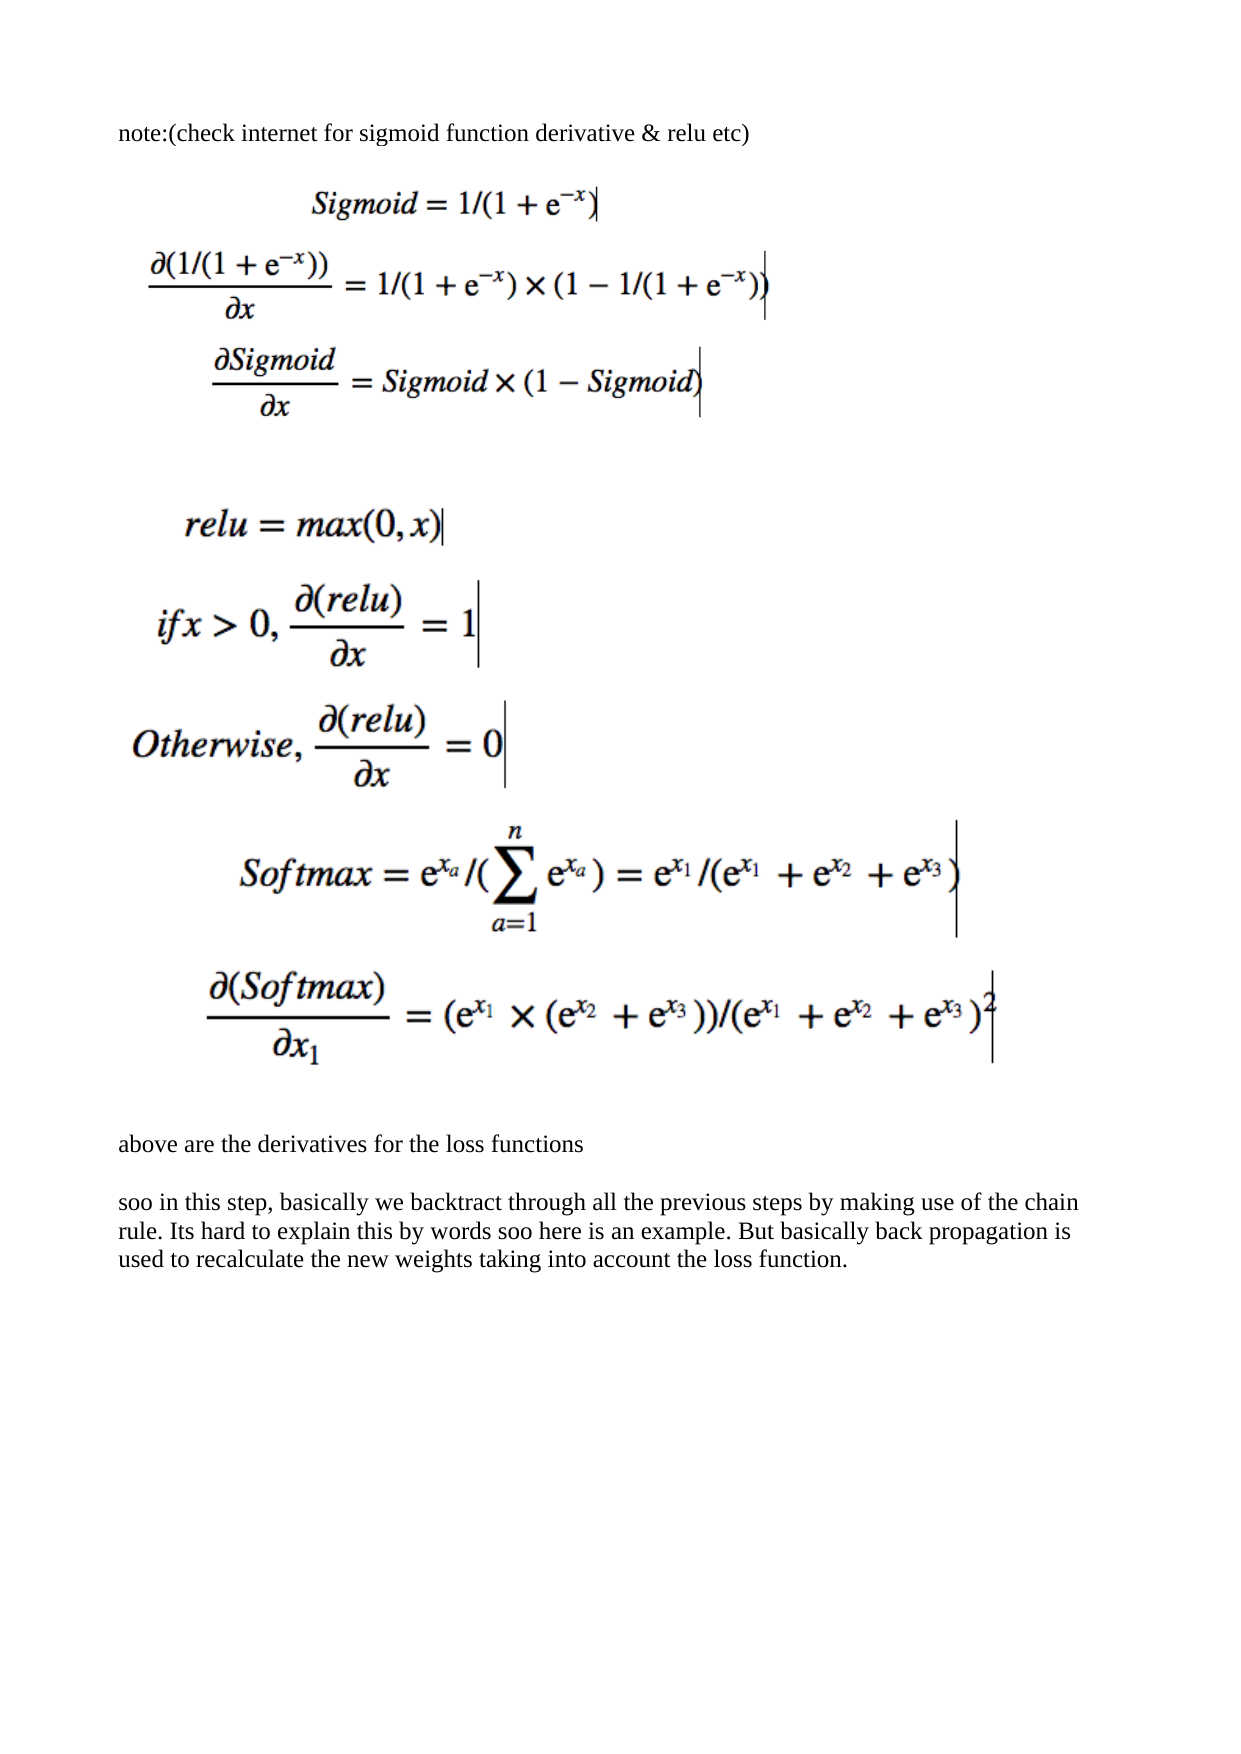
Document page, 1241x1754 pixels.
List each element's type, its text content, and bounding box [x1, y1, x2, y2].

text note:(check internet for sigmoid function derivative & relu etc) [118, 118, 1122, 456]
text above are the derivatives for the loss functions [118, 1129, 1122, 1158]
text soo in this step, basically we backtract through all the previous steps by making use of the chain rule. Its hard to explain this by words soo here is an example. But basically back propagation is used to recalculate the new weights taking into account the loss function. [118, 1187, 1122, 1273]
picture [118, 146, 809, 457]
picture [118, 485, 1078, 1101]
